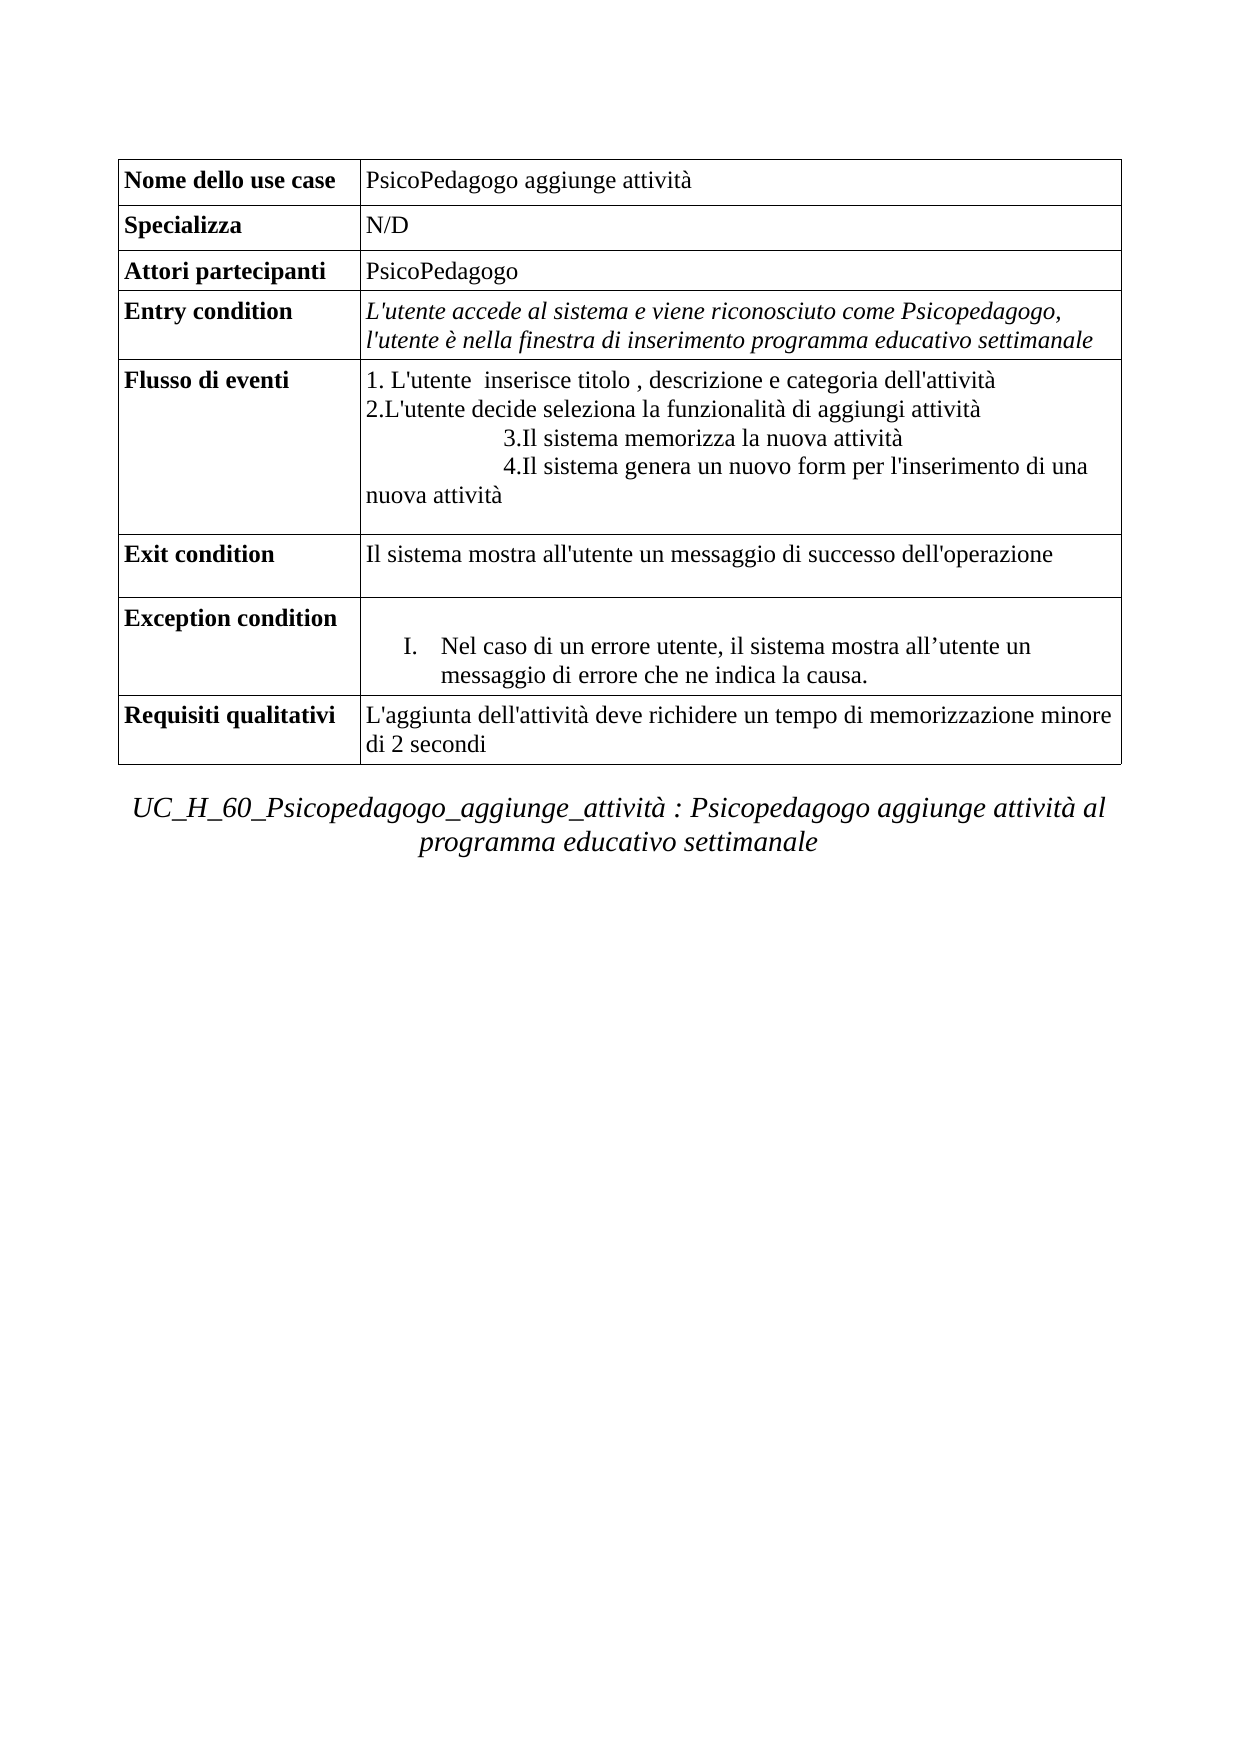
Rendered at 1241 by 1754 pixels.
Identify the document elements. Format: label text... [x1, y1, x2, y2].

table_cell Requisiti qualitativi [119, 696, 360, 764]
table_cell Flusso di eventi [119, 360, 360, 533]
table_cell L'utente accede al sistema e viene riconosciuto come Psicopedagogo, l'utente è nella finestra di inserimento programma educativo settimanale [361, 291, 1121, 359]
table_cell L'aggiunta dell'attività deve richidere un tempo di memorizzazione minore di 2 secondi [361, 696, 1121, 764]
table_header PsicoPedagogo aggiunge attività [361, 160, 1121, 205]
table_cell Exception condition [119, 598, 360, 695]
table_cell Specializza [119, 206, 360, 250]
table_cell N/D [361, 206, 1121, 250]
table_cell PsicoPedagogo [361, 251, 1121, 290]
table_cell L'utente inserisce titolo , descrizione e categoria dell'attività 2.L'utente decide seleziona la funzionalità di aggiungi attività 3.Il sistema memorizza la nuova attività 4.Il sistema genera un nuovo form per l'inserimento di una nuova attività [361, 360, 1121, 533]
table_header Nome dello use case [119, 160, 360, 205]
table_cell Entry condition [119, 291, 360, 359]
table_cell Attori partecipanti [119, 251, 360, 290]
table_cell Exit condition [119, 535, 360, 597]
text UC_H_60_Psicopedagogo_aggiunge_attività : Psicopedagogo aggiunge attività al programma educativo settimanale [118, 790, 1122, 857]
table_cell Il sistema mostra all'utente un messaggio di successo dell'operazione [361, 535, 1121, 597]
table_cell Nel caso di un errore utente, il sistema mostra all’utente un messaggio di errore che ne indica la causa. [361, 598, 1121, 695]
